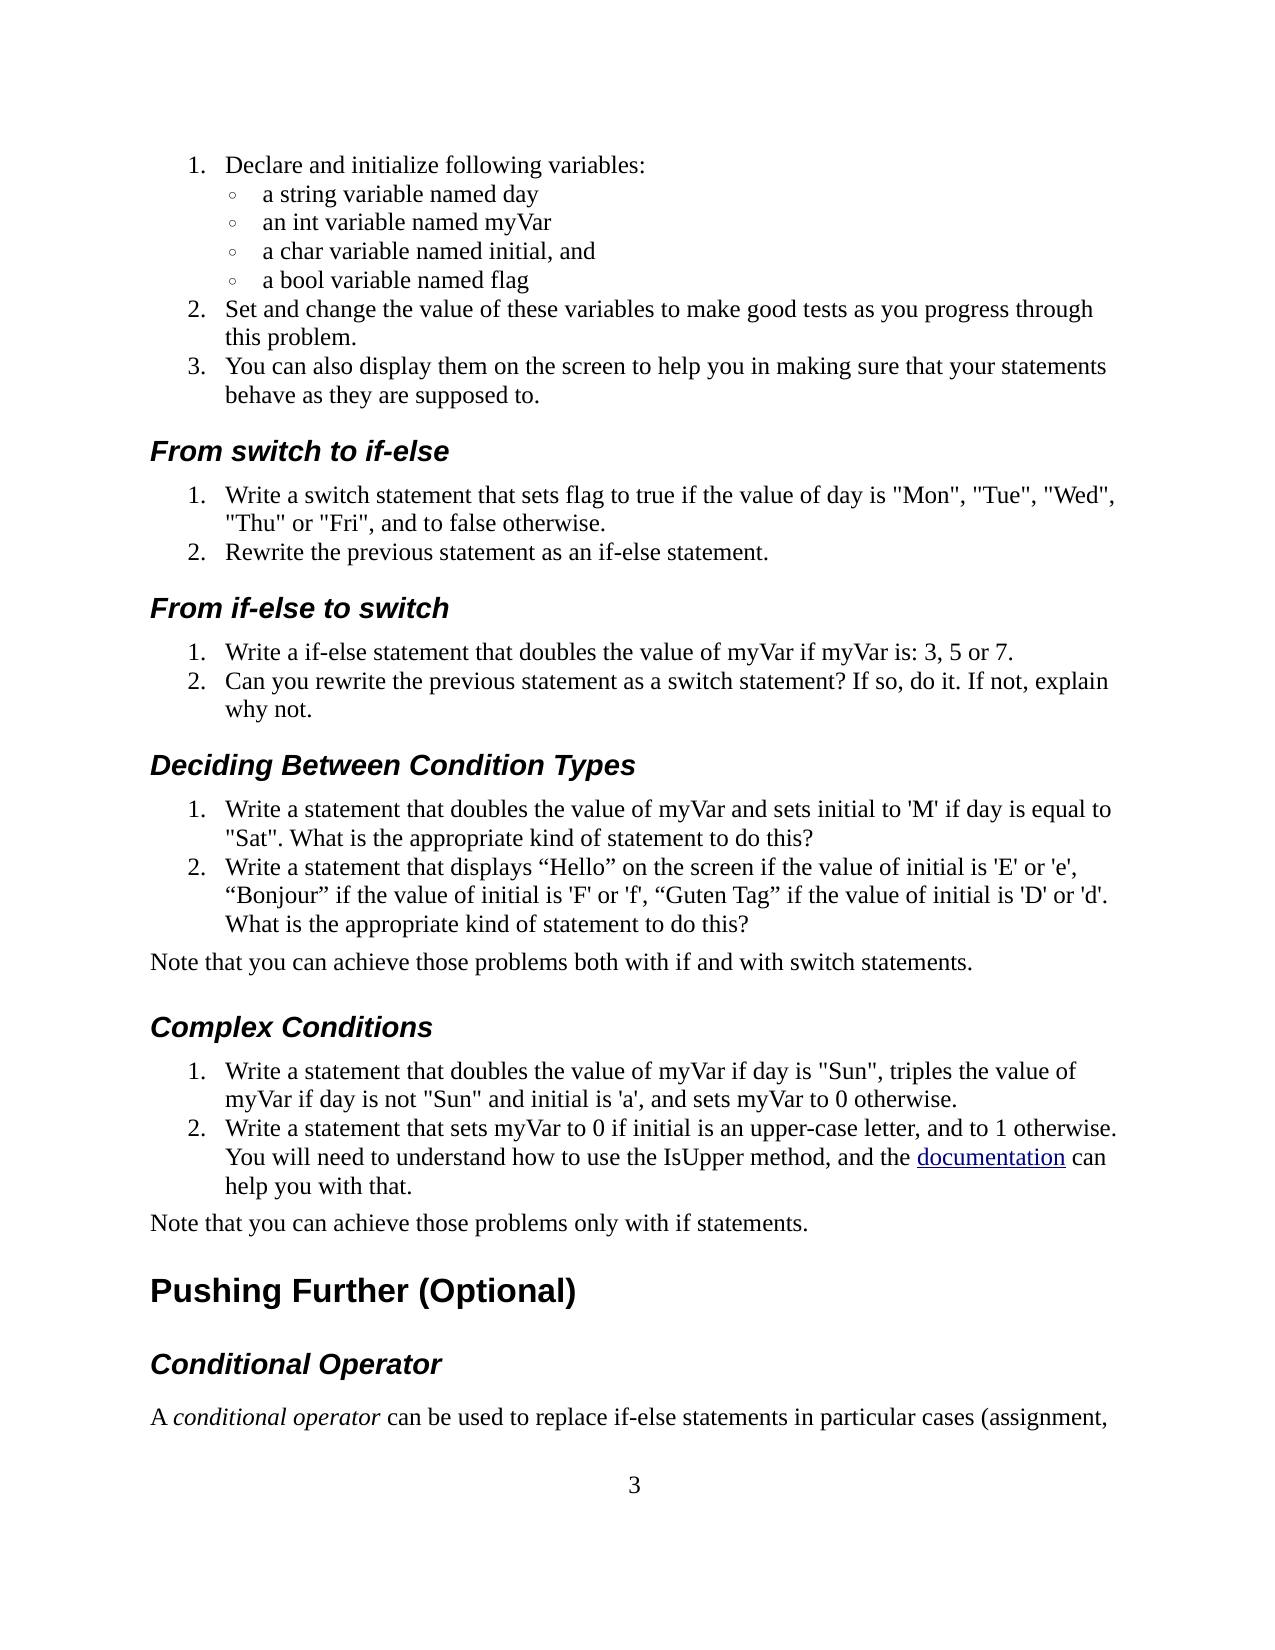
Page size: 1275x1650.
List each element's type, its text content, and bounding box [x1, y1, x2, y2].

list Set and change the value of these variables to make good tests as you progress through this problem. [187, 294, 1125, 351]
subtitle Conditional Operator [150, 1347, 1125, 1381]
subtitle From if-else to switch [150, 591, 1125, 624]
list Can you rewrite the previous statement as a switch statement? If so, do it. If not, explain why not. [187, 666, 1125, 723]
text Note that you can achieve those problems only with if statements. [150, 1208, 1125, 1237]
list Write a statement that doubles the value of myVar and sets initial to 'M' if day is equal to "Sat". What is the appropriate kind of statement to do this? [187, 794, 1125, 852]
subtitle Deciding Between Condition Types [150, 748, 1125, 782]
list an int variable named myVar [225, 207, 1125, 236]
subtitle From switch to if-else [150, 434, 1125, 467]
subtitle Pushing Further (Optional) [150, 1271, 1125, 1310]
list Write a switch statement that sets flag to true if the value of day is "Mon", "Tue", "Wed", "Thu" or "Fri", and to false otherwise. [187, 480, 1125, 537]
list a char variable named initial, and [225, 236, 1125, 265]
list Write a if-else statement that doubles the value of myVar if myVar is: 3, 5 or 7. [187, 637, 1125, 666]
list Rewrite the previous statement as an if-else statement. [187, 537, 1125, 566]
list Write a statement that doubles the value of myVar if day is "Sun", triples the value of myVar if day is not "Sun" and initial is 'a', and sets myVar to 0 otherwise. [187, 1056, 1125, 1113]
list You can also display them on the screen to help you in making sure that your statements behave as they are supposed to. [187, 351, 1125, 409]
list Write a statement that displays “Hello” on the screen if the value of initial is 'E' or 'e', “Bonjour” if the value of initial is 'F' or 'f', “Guten Tag” if the value of initial is 'D' or 'd'. What is the appropriate kind of statement to do this? [187, 852, 1125, 938]
list a string variable named day [225, 179, 1125, 207]
text A conditional operator can be used to replace if-else statements in particular cases (assignment, [150, 1402, 1125, 1431]
list Write a statement that sets myVar to 0 if initial is an upper-case letter, and to 1 otherwise. You will need to understand how to use the IsUpper method, and the documentation can help you with that. [187, 1113, 1125, 1199]
list Declare and initialize following variables: [187, 150, 1125, 179]
text Note that you can achieve those problems both with if and with switch statements. [150, 947, 1125, 976]
subtitle Complex Conditions [150, 1010, 1125, 1043]
list a bool variable named flag [225, 265, 1125, 294]
